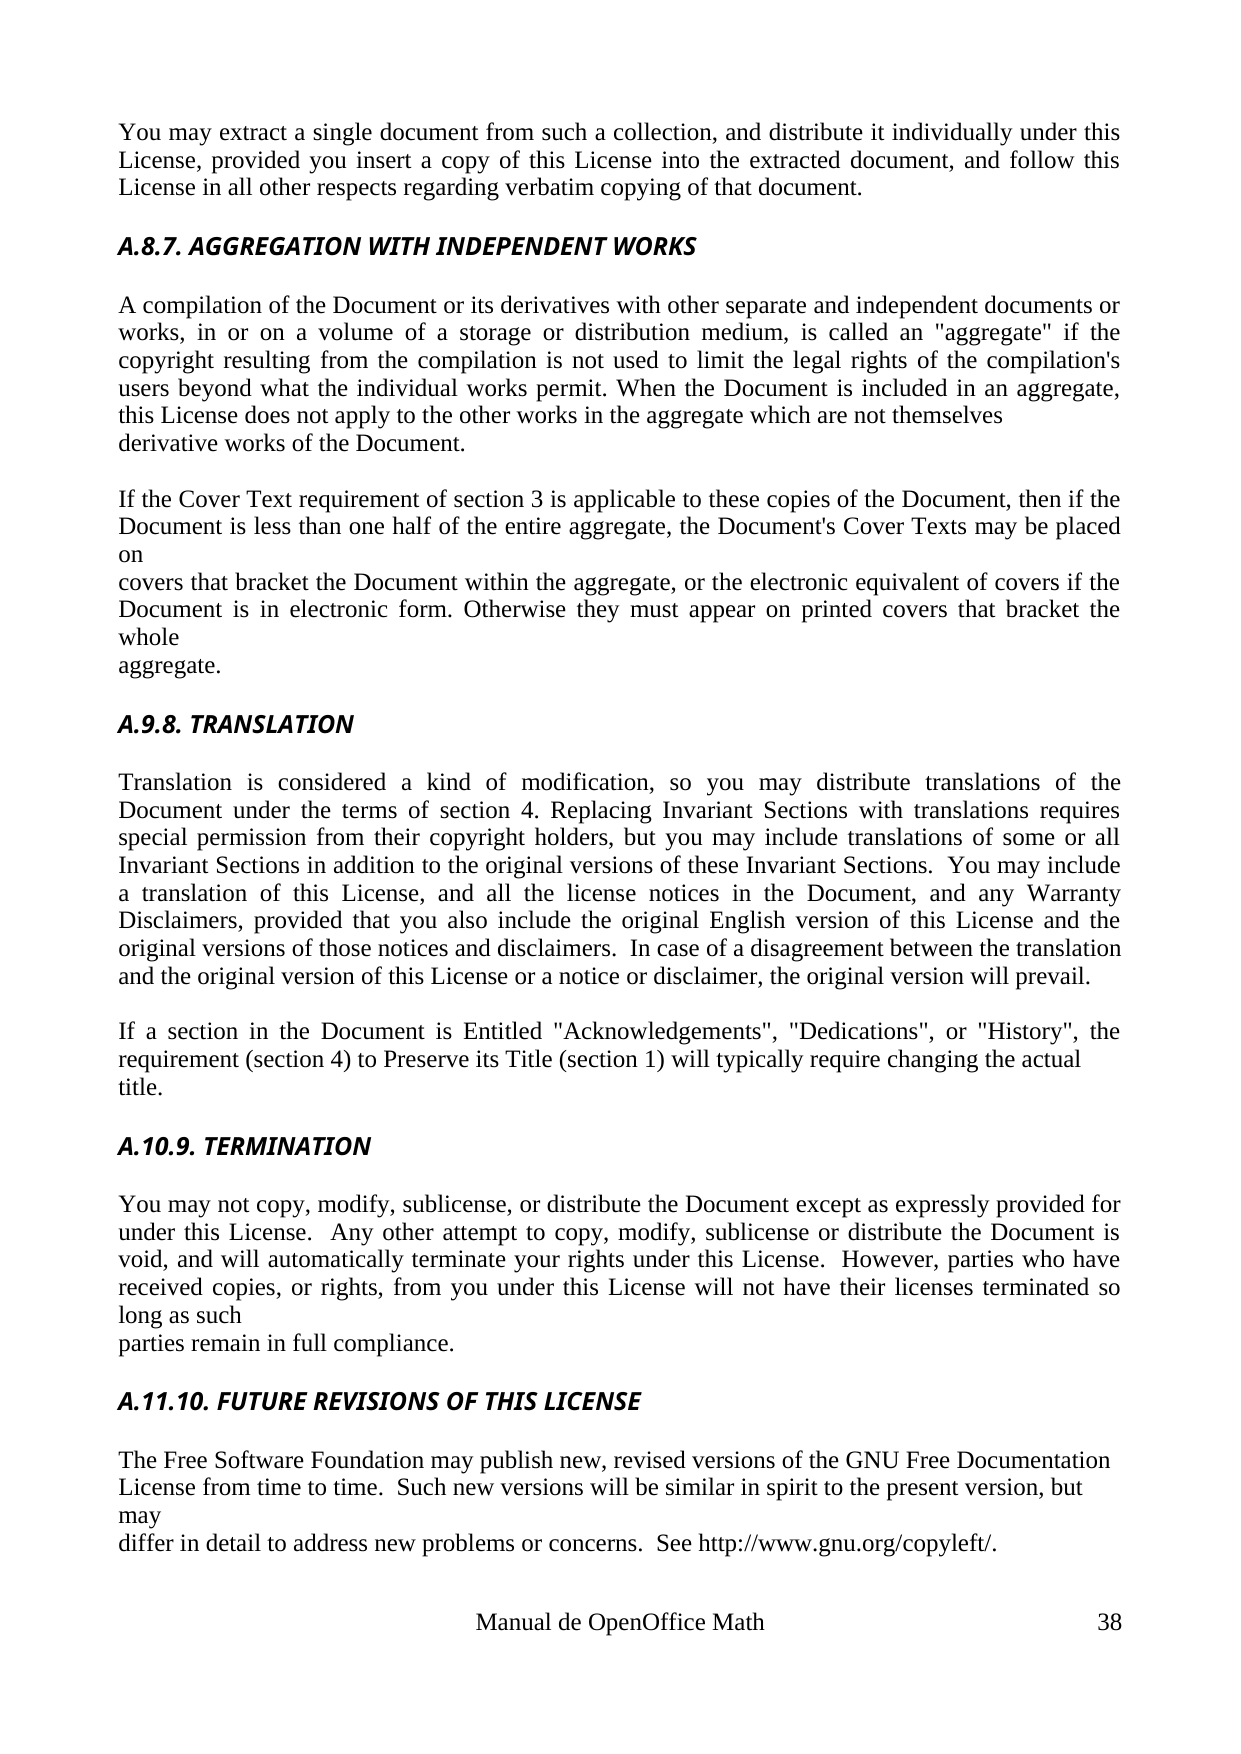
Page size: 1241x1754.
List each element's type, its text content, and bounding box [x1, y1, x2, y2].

text derivative works of the Document. [118, 429, 1122, 457]
text covers that bracket the Document within the aggregate, or the electronic equivalent of covers if the Document is in electronic form. Otherwise they must appear on printed covers that bracket the whole [118, 568, 1122, 651]
text If a section in the Document is Entitled "Acknowledgements", "Dedications", or "History", the requirement (section 4) to Preserve its Title (section 1) will typically require changing the actual [118, 1017, 1122, 1073]
text The Free Software Foundation may publish new, revised versions of the GNU Free Documentation License from time to time. Such new versions will be similar in spirit to the present version, but may [118, 1446, 1122, 1529]
text Translation is considered a kind of modification, so you may distribute translations of the Document under the terms of section 4. Replacing Invariant Sections with translations requires special permission from their copyright holders, but you may include translations of some or all Invariant Sections in addition to the original versions of these Invariant Sections. You may include a translation of this License, and all the license notices in the Document, and any Warranty Disclaimers, provided that you also include the original English version of this License and the original versions of those notices and disclaimers. In case of a disagreement between the translation and the original version of this License or a notice or disclaimer, the original version will prevail. [118, 768, 1122, 990]
text A.11.10. FUTURE REVISIONS OF THIS LICENSE [118, 1384, 1122, 1418]
text differ in detail to address new problems or concerns. See http://www.gnu.org/copyleft/. [118, 1529, 1122, 1557]
text parties remain in full compliance. [118, 1329, 1122, 1356]
text A.9.8. TRANSLATION [118, 706, 1122, 740]
text A.8.7. AGGREGATION WITH INDEPENDENT WORKS [118, 229, 1122, 263]
text A compilation of the Document or its derivatives with other separate and independent documents or works, in or on a volume of a storage or distribution medium, is called an "aggregate" if the copyright resulting from the compilation is not used to limit the legal rights of the compilation's users beyond what the individual works permit. When the Document is included in an aggregate, this License does not apply to the other works in the aggregate which are not themselves [118, 291, 1122, 429]
text You may extract a single document from such a collection, and distribute it individually under this License, provided you insert a copy of this License into the extracted document, and follow this License in all other respects regarding verbatim copying of that document. [118, 118, 1122, 201]
text aggregate. [118, 651, 1122, 679]
text If the Cover Text requirement of section 3 is applicable to these copies of the Document, then if the Document is less than one half of the entire aggregate, the Document's Cover Texts may be placed on [118, 485, 1122, 568]
text title. [118, 1073, 1122, 1101]
text You may not copy, modify, sublicense, or distribute the Document except as expressly provided for under this License. Any other attempt to copy, modify, sublicense or distribute the Document is void, and will automatically terminate your rights under this License. However, parties who have received copies, or rights, from you under this License will not have their licenses terminated so long as such [118, 1190, 1122, 1329]
text A.10.9. TERMINATION [118, 1128, 1122, 1162]
